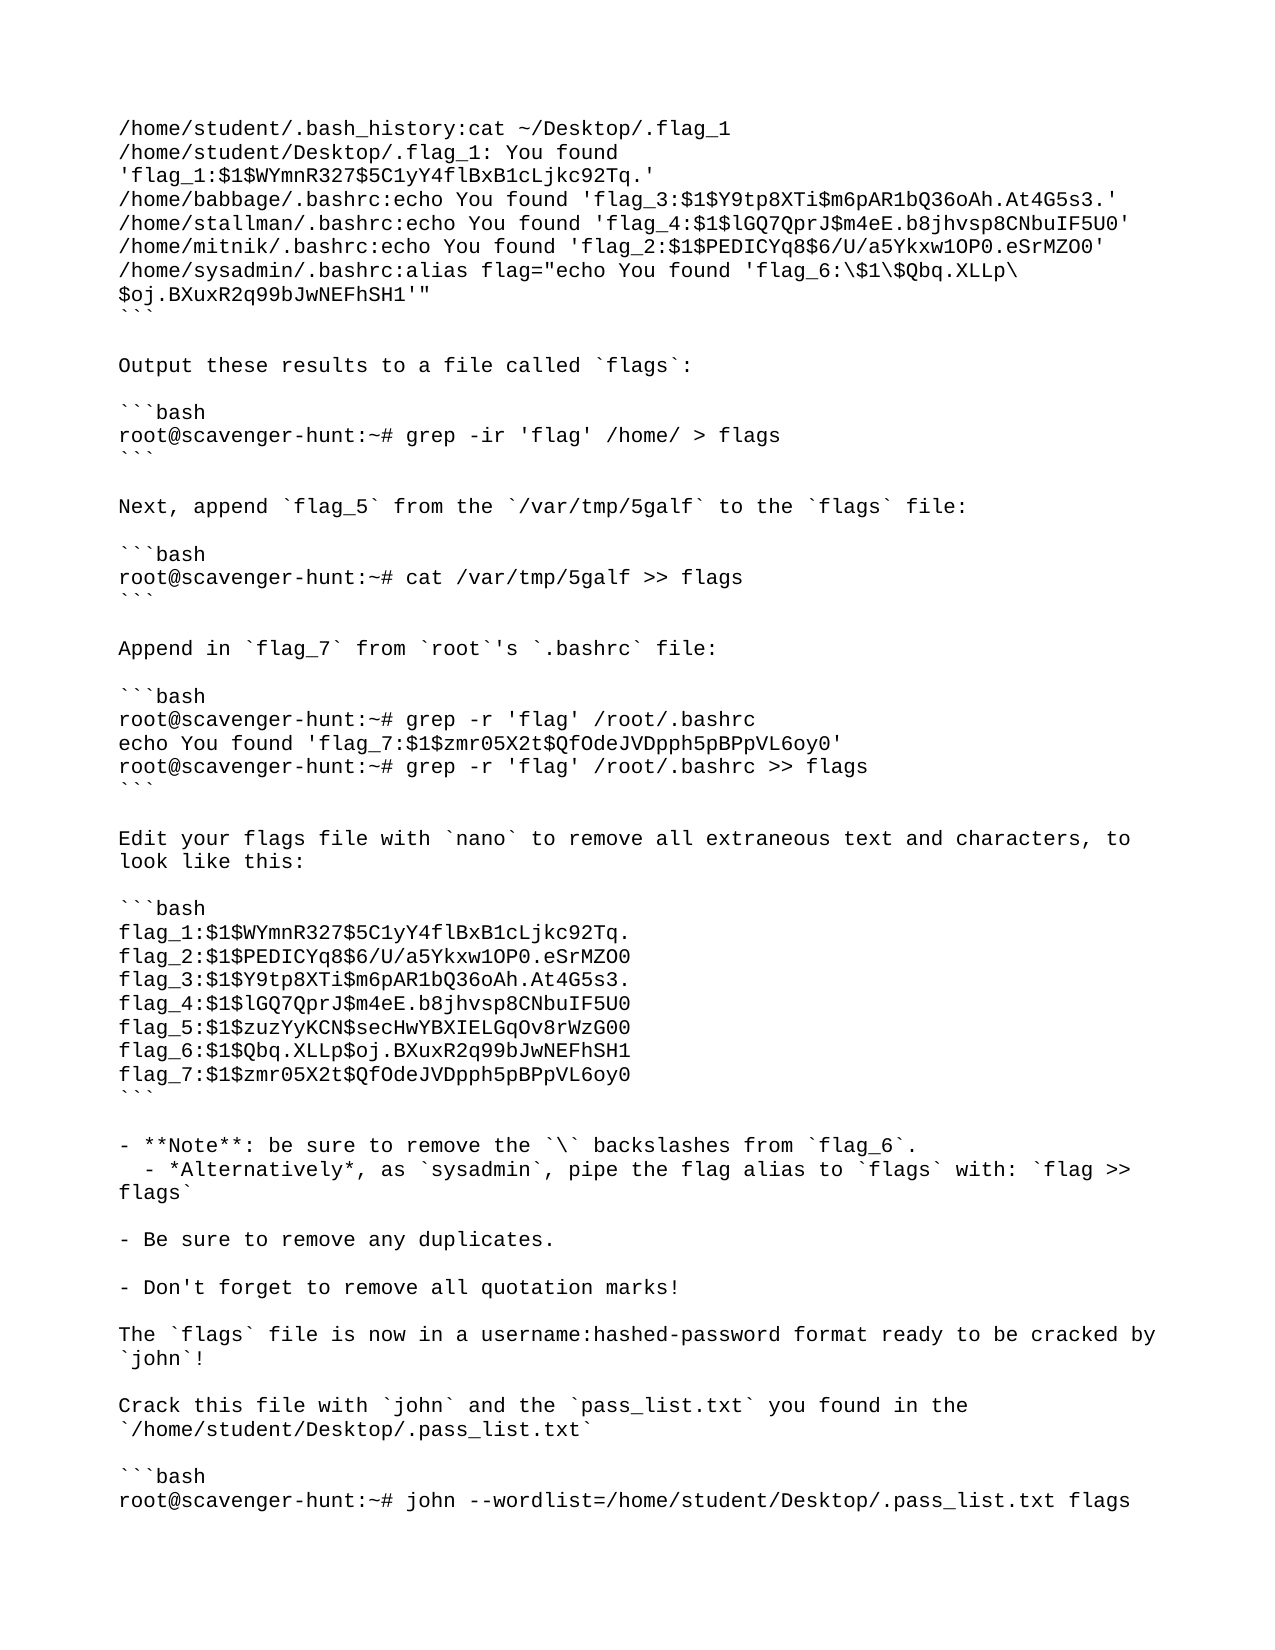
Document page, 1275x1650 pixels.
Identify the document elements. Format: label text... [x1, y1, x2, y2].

text flag_2:$1$PEDICYq8$6/U/a5Ykxw1OP0.eSrMZO0 [118, 946, 1157, 969]
text - Be sure to remove any duplicates. [118, 1229, 1157, 1253]
text root@scavenger-hunt:~# cat /var/tmp/5galf >> flags [118, 567, 1157, 591]
text /home/mitnik/.bashrc:echo You found 'flag_2:$1$PEDICYq8$6/U/a5Ykxw1OP0.eSrMZO0' [118, 236, 1157, 260]
text root@scavenger-hunt:~# grep -r 'flag' /root/.bashrc [118, 709, 1157, 733]
text flag_3:$1$Y9tp8XTi$m6pAR1bQ36oAh.At4G5s3. [118, 969, 1157, 993]
text ``` [118, 591, 1157, 615]
text ```bash [118, 686, 1157, 709]
text ``` [118, 1088, 1157, 1111]
text root@scavenger-hunt:~# grep -ir 'flag' /home/ > flags [118, 426, 1157, 449]
text ```bash [118, 544, 1157, 567]
text Crack this file with `john` and the `pass_list.txt` you found in the `/home/student/Desktop/.pass_list.txt` [118, 1395, 1157, 1442]
text - *Alternatively*, as `sysadmin`, pipe the flag alias to `flags` with: `flag >> flags` [118, 1158, 1157, 1206]
text - **Note**: be sure to remove the `\` backslashes from `flag_6`. [118, 1135, 1157, 1158]
text /home/student/.bash_history:cat ~/Desktop/.flag_1 [118, 118, 1157, 142]
text /home/sysadmin/.bashrc:alias flag="echo You found 'flag_6:\$1\$Qbq.XLLp\$oj.BXuxR2q99bJwNEFhSH1'" [118, 260, 1157, 307]
text - Don't forget to remove all quotation marks! [118, 1277, 1157, 1300]
text flag_5:$1$zuzYyKCN$secHwYBXIELGqOv8rWzG00 [118, 1017, 1157, 1040]
text ```bash [118, 402, 1157, 426]
text echo You found 'flag_7:$1$zmr05X2t$QfOdeJVDpph5pBPpVL6oy0' [118, 733, 1157, 757]
text flag_1:$1$WYmnR327$5C1yY4flBxB1cLjkc92Tq. [118, 922, 1157, 946]
text Append in `flag_7` from `root`'s `.bashrc` file: [118, 638, 1157, 662]
text The `flags` file is now in a username:hashed-password format ready to be cracked by `john`! [118, 1324, 1157, 1371]
text ``` [118, 780, 1157, 804]
text ``` [118, 449, 1157, 473]
text Next, append `flag_5` from the `/var/tmp/5galf` to the `flags` file: [118, 496, 1157, 520]
text ```bash [118, 898, 1157, 922]
text root@scavenger-hunt:~# john --wordlist=/home/student/Desktop/.pass_list.txt flags [118, 1489, 1157, 1513]
text root@scavenger-hunt:~# grep -r 'flag' /root/.bashrc >> flags [118, 757, 1157, 780]
text ``` [118, 307, 1157, 331]
text /home/babbage/.bashrc:echo You found 'flag_3:$1$Y9tp8XTi$m6pAR1bQ36oAh.At4G5s3.' [118, 189, 1157, 213]
text Edit your flags file with `nano` to remove all extraneous text and characters, to look like this: [118, 827, 1157, 875]
text flag_7:$1$zmr05X2t$QfOdeJVDpph5pBPpVL6oy0 [118, 1064, 1157, 1088]
text /home/stallman/.bashrc:echo You found 'flag_4:$1$lGQ7QprJ$m4eE.b8jhvsp8CNbuIF5U0' [118, 213, 1157, 236]
text ```bash [118, 1466, 1157, 1489]
text flag_6:$1$Qbq.XLLp$oj.BXuxR2q99bJwNEFhSH1 [118, 1040, 1157, 1064]
text flag_4:$1$lGQ7QprJ$m4eE.b8jhvsp8CNbuIF5U0 [118, 993, 1157, 1017]
text /home/student/Desktop/.flag_1: You found 'flag_1:$1$WYmnR327$5C1yY4flBxB1cLjkc92Tq.' [118, 142, 1157, 189]
text Output these results to a file called `flags`: [118, 354, 1157, 378]
